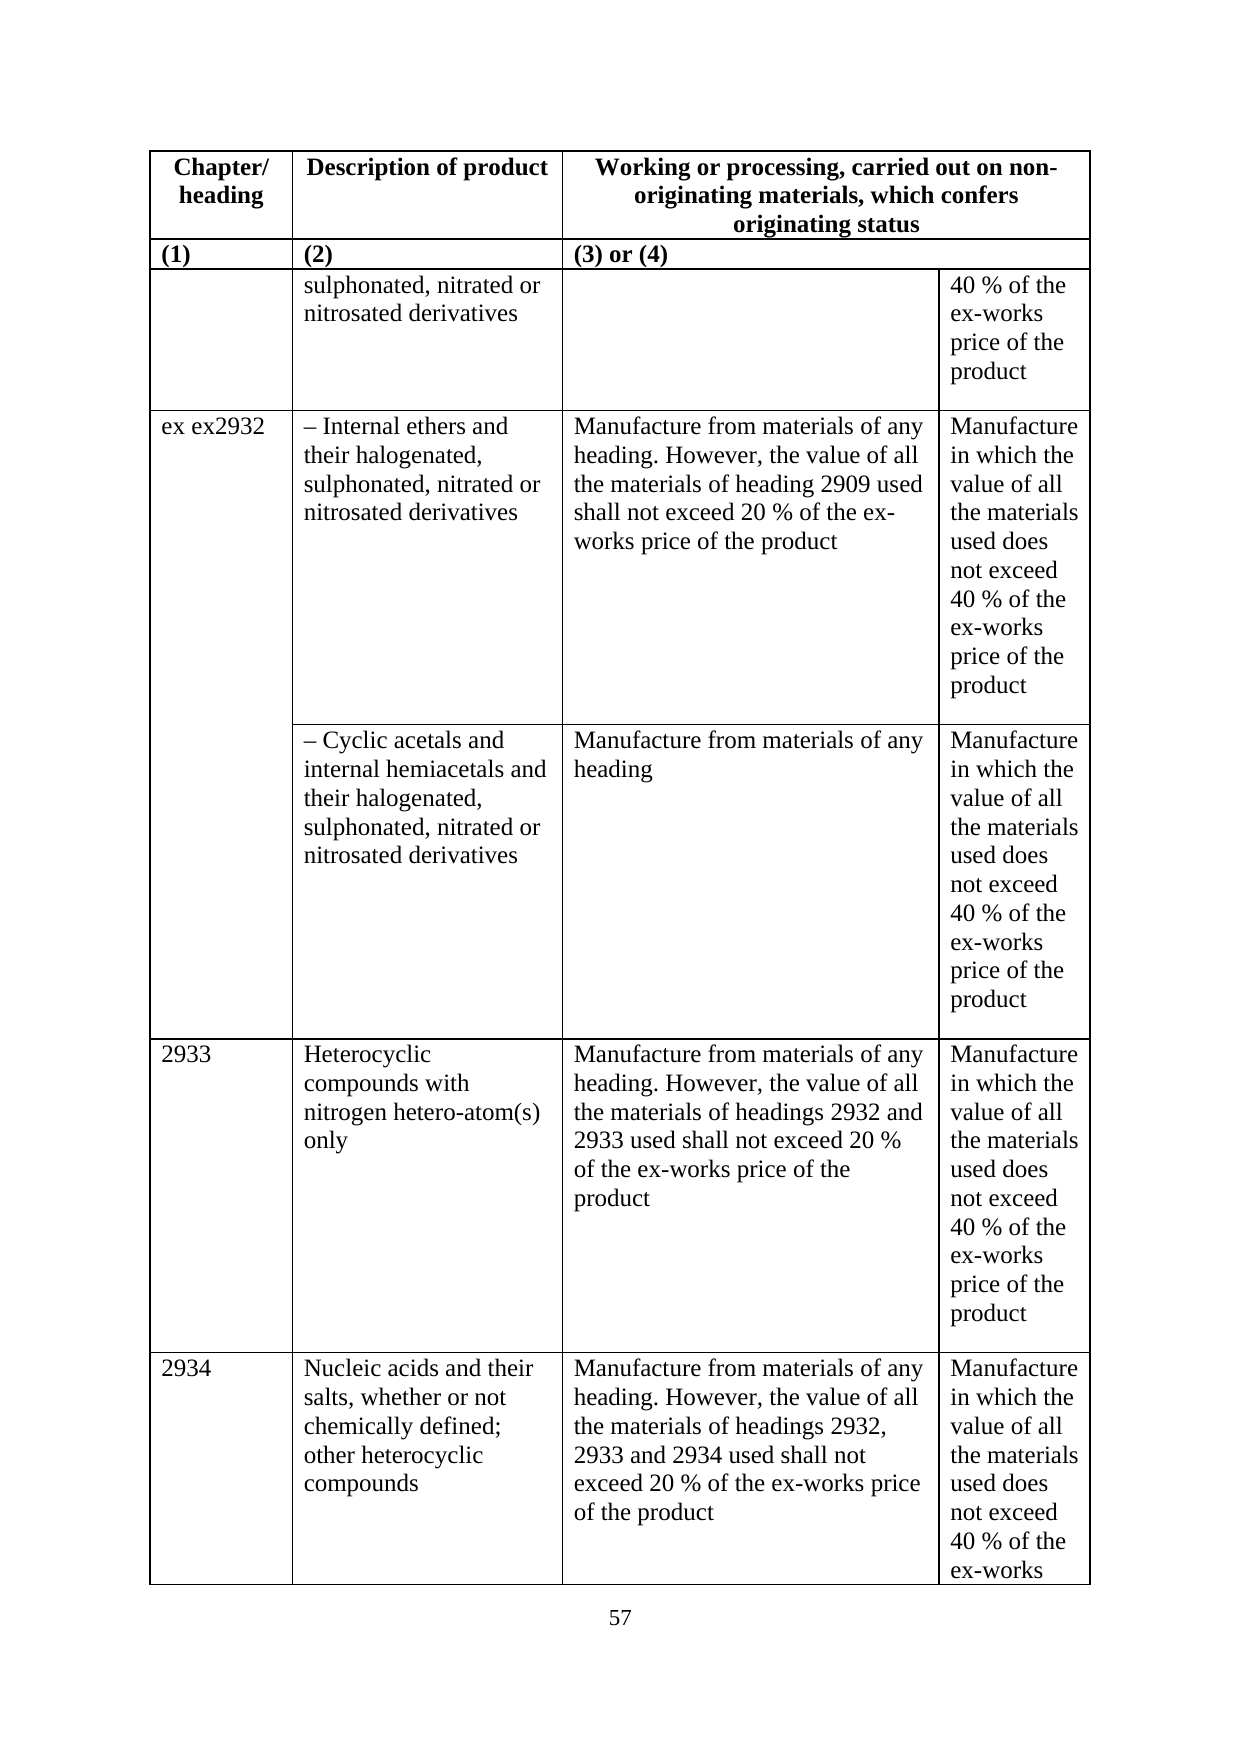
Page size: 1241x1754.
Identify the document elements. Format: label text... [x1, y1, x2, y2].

table_cell Manufacture in which the value of all the materials used does not exceed 40 % of the ex-works price of the product [940, 1040, 1089, 1352]
table_cell 2934 [151, 1353, 292, 1583]
table_cell 2933 [151, 1040, 292, 1352]
table_cell (1) [151, 240, 292, 268]
table_cell Heterocyclic compounds with nitrogen hetero-atom(s) only [293, 1040, 562, 1352]
table_cell Manufacture from materials of any heading. However, the value of all the materials of headings 2932 and 2933 used shall not exceed 20 % of the ex-works price of the product [563, 1040, 938, 1352]
table_cell sulphonated, nitrated or nitrosated derivatives [293, 270, 562, 410]
table_cell Manufacture from materials of any heading. However, the value of all the materials of heading 2909 used shall not exceed 20 % of the ex-works price of the product [563, 411, 938, 724]
table_cell Manufacture from materials of any heading [563, 725, 938, 1038]
table_cell [563, 270, 938, 410]
table_cell 40 % of the ex-works price of the product [940, 270, 1089, 410]
table_header Working or processing, carried out on non-originating materials, which confers originating status [563, 152, 1089, 238]
table_cell – Internal ethers and their halogenated, sulphonated, nitrated or nitrosated derivatives [293, 411, 562, 724]
table_header Description of product [293, 152, 562, 238]
table_cell [151, 724, 292, 1038]
table_cell Manufacture in which the value of all the materials used does not exceed 40 % of the ex-works [940, 1353, 1089, 1583]
table_cell [151, 270, 292, 410]
table_cell Manufacture from materials of any heading. However, the value of all the materials of headings 2932, 2933 and 2934 used shall not exceed 20 % of the ex-works price of the product [563, 1353, 938, 1583]
table_cell (3) or (4) [563, 240, 1089, 268]
table_cell ex ex2932 [151, 411, 292, 724]
table_cell Manufacture in which the value of all the materials used does not exceed 40 % of the ex-works price of the product [940, 411, 1089, 724]
table_cell Manufacture in which the value of all the materials used does not exceed 40 % of the ex-works price of the product [940, 725, 1089, 1038]
table_cell – Cyclic acetals and internal hemiacetals and their halogenated, sulphonated, nitrated or nitrosated derivatives [293, 725, 562, 1038]
table_cell Nucleic acids and their salts, whether or not chemically defined; other heterocyclic compounds [293, 1353, 562, 1583]
table_header Chapter/ heading [151, 152, 292, 238]
table_cell (2) [293, 240, 562, 268]
